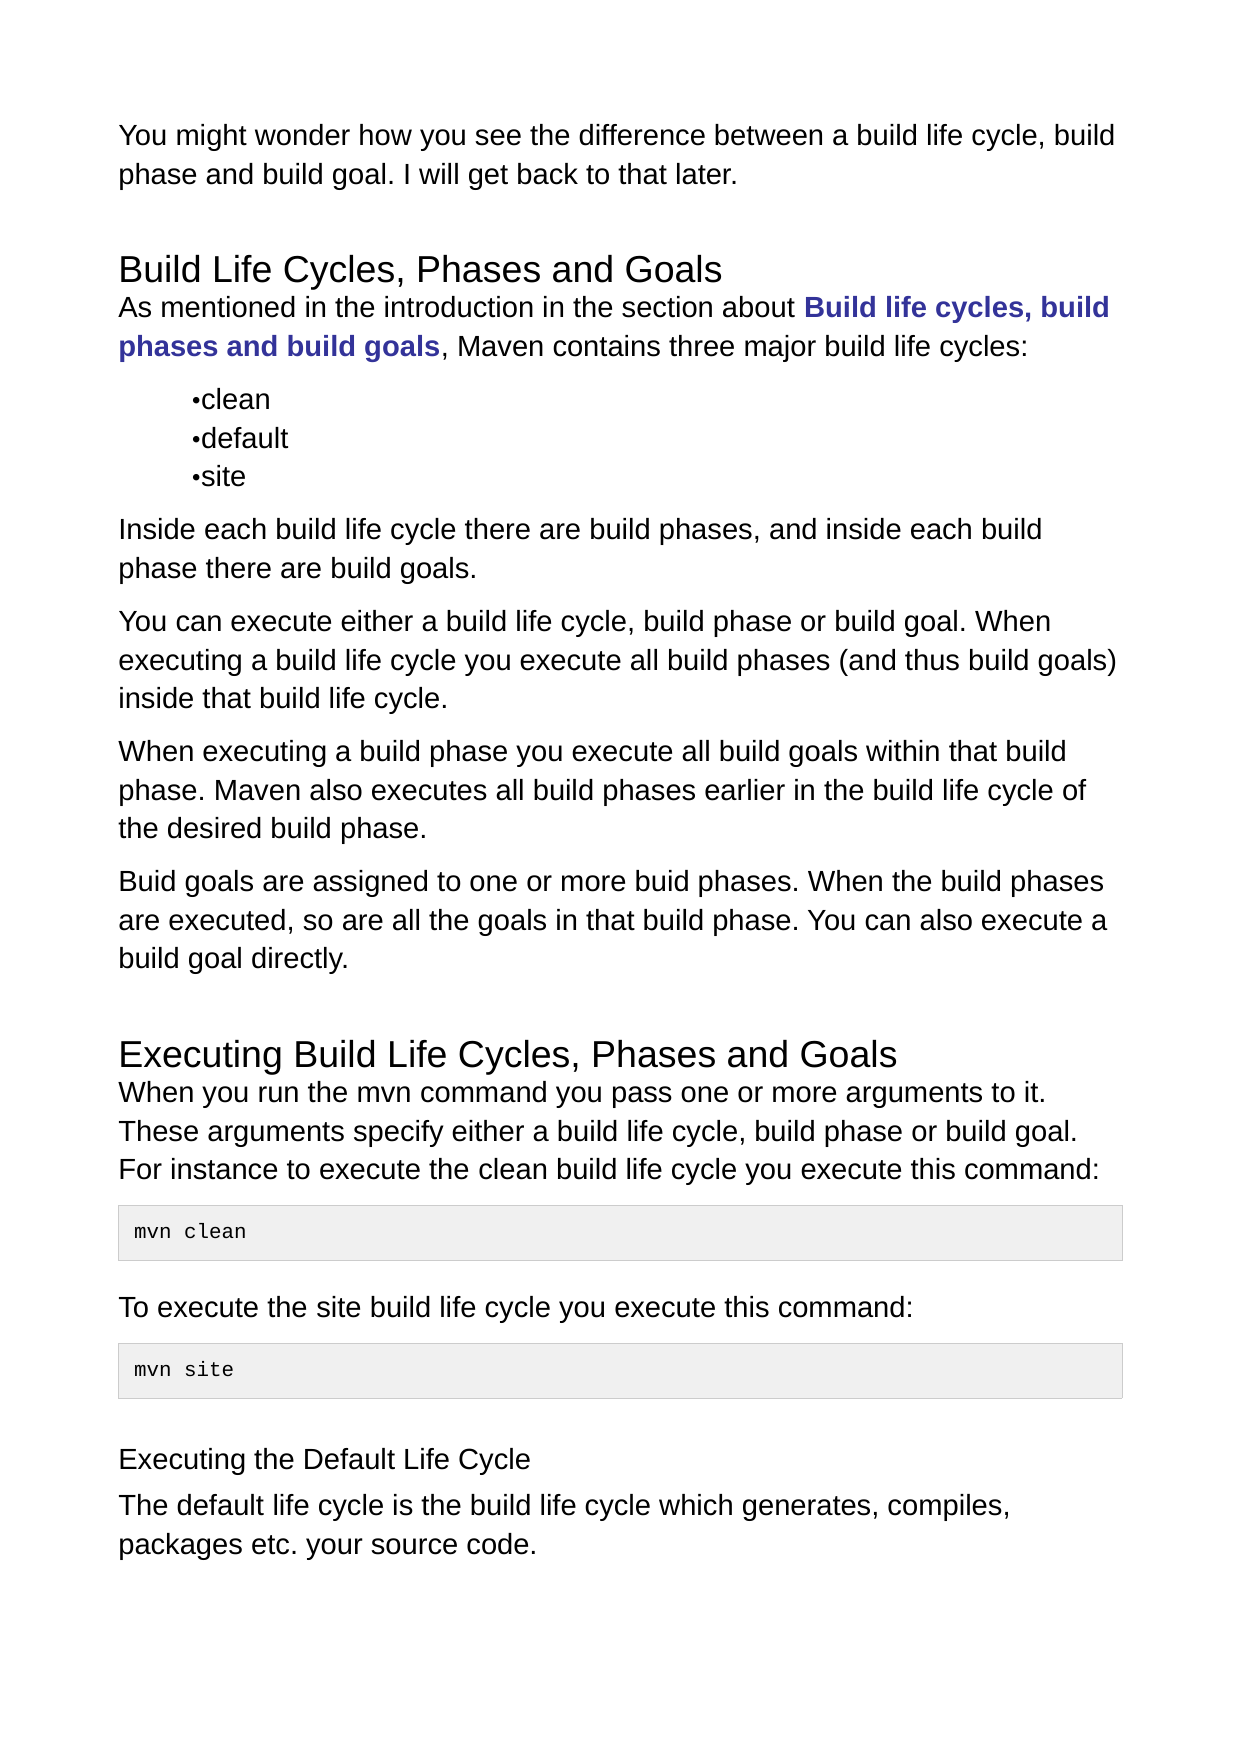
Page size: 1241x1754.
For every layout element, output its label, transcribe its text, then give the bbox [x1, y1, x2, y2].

subtitle Executing the Default Life Cycle [118, 1442, 1122, 1476]
list clean [118, 382, 1122, 416]
text To execute the site build life cycle you execute this command: [118, 1290, 1122, 1323]
subtitle Executing Build Life Cycles, Phases and Goals [118, 1032, 1122, 1075]
text You might wonder how you see the difference between a build life cycle, build phase and build goal. I will get back to that later. [118, 118, 1122, 190]
list site [118, 459, 1122, 493]
text mvn clean [119, 1206, 1122, 1260]
list default [118, 421, 1122, 454]
text mvn site [119, 1344, 1122, 1398]
text Inside each build life cycle there are build phases, and inside each build phase there are build goals. [118, 512, 1122, 584]
subtitle Build Life Cycles, Phases and Goals [118, 247, 1122, 290]
text When you run the mvn command you pass one or more arguments to it. These arguments specify either a build life cycle, build phase or build goal. For instance to execute the clean build life cycle you execute this command: [118, 1075, 1122, 1186]
text As mentioned in the introduction in the section about Build life cycles, build phases and build goals, Maven contains three major build life cycles: [118, 290, 1122, 362]
text When executing a build phase you execute all build goals within that build phase. Maven also executes all build phases earlier in the build life cycle of the desired build phase. [118, 734, 1122, 845]
text You can execute either a build life cycle, build phase or build goal. When executing a build life cycle you execute all build phases (and thus build goals) inside that build life cycle. [118, 604, 1122, 714]
text Buid goals are assigned to one or more buid phases. When the build phases are executed, so are all the goals in that build phase. You can also execute a build goal directly. [118, 864, 1122, 975]
text The default life cycle is the build life cycle which generates, compiles, packages etc. your source code. [118, 1488, 1122, 1560]
